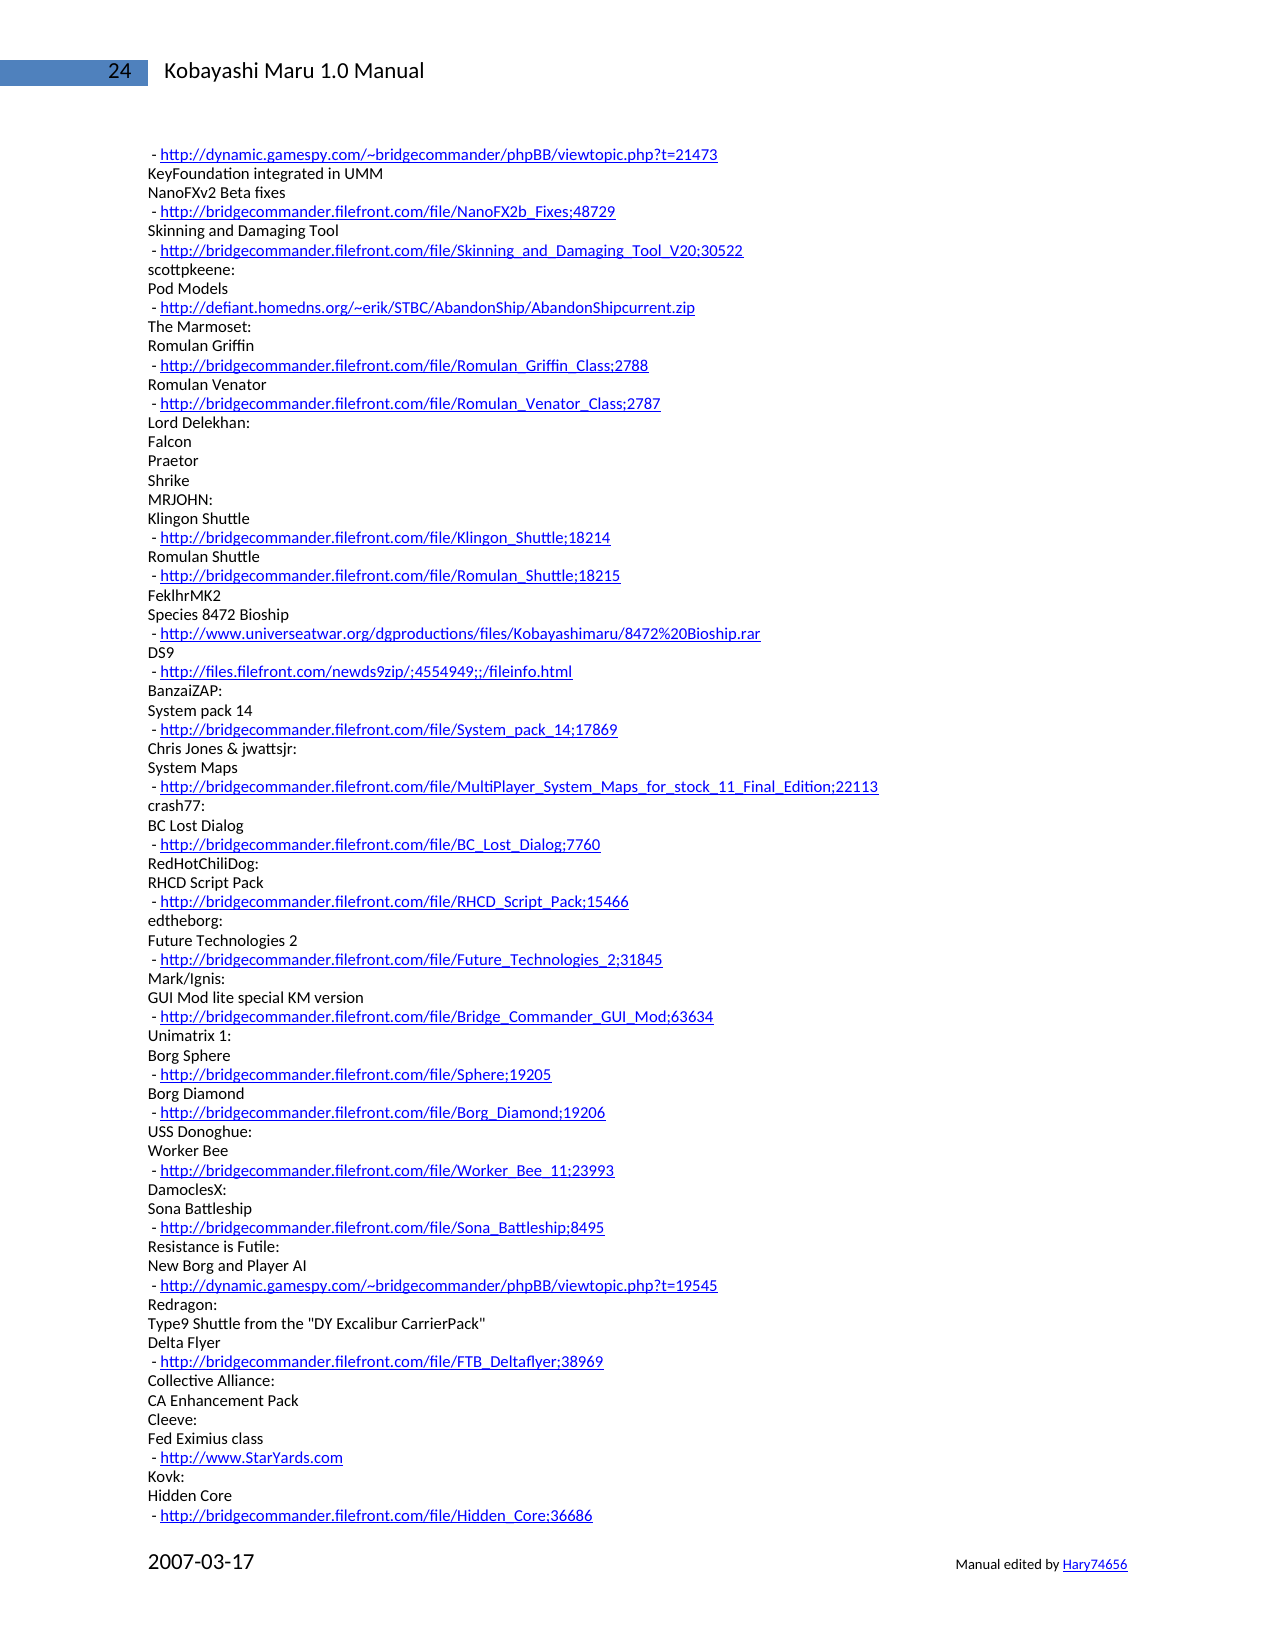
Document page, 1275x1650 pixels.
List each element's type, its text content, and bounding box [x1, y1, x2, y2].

text - http://dynamic.gamespy.com/~bridgecommander/phpBB/viewtopic.php?t=21473 KeyFoundation integrated in UMM NanoFXv2 Beta fixes - http://bridgecommander.filefront.com/file/NanoFX2b_Fixes;48729 Skinning and Damaging Tool - http://bridgecommander.filefront.com/file/Skinning_and_Damaging_Tool_V20;30522 scottpkeene: Pod Models - http://defiant.homedns.org/~erik/STBC/AbandonShip/AbandonShipcurrent.zip The Marmoset: Romulan Griffin - http://bridgecommander.filefront.com/file/Romulan_Griffin_Class;2788 Romulan Venator - http://bridgecommander.filefront.com/file/Romulan_Venator_Class;2787 Lord Delekhan: Falcon Praetor Shrike MRJOHN: Klingon Shuttle - http://bridgecommander.filefront.com/file/Klingon_Shuttle;18214 Romulan Shuttle - http://bridgecommander.filefront.com/file/Romulan_Shuttle;18215 FeklhrMK2 Species 8472 Bioship - http://www.universeatwar.org/dgproductions/files/Kobayashimaru/8472%20Bioship.rar DS9 - http://files.filefront.com/newds9zip/;4554949;;/fileinfo.html BanzaiZAP: System pack 14 - http://bridgecommander.filefront.com/file/System_pack_14;17869 Chris Jones & jwattsjr: System Maps - http://bridgecommander.filefront.com/file/MultiPlayer_System_Maps_for_stock_11_Final_Edition;22113 crash77: BC Lost Dialog - http://bridgecommander.filefront.com/file/BC_Lost_Dialog;7760 RedHotChiliDog: RHCD Script Pack - http://bridgecommander.filefront.com/file/RHCD_Script_Pack;15466 edtheborg: Future Technologies 2 - http://bridgecommander.filefront.com/file/Future_Technologies_2;31845 Mark/Ignis: GUI Mod lite special KM version - http://bridgecommander.filefront.com/file/Bridge_Commander_GUI_Mod;63634 Unimatrix 1: Borg Sphere - http://bridgecommander.filefront.com/file/Sphere;19205 Borg Diamond - http://bridgecommander.filefront.com/file/Borg_Diamond;19206 USS Donoghue: Worker Bee - http://bridgecommander.filefront.com/file/Worker_Bee_11;23993 DamoclesX: Sona Battleship - http://bridgecommander.filefront.com/file/Sona_Battleship;8495 Resistance is Futile: New Borg and Player AI - http://dynamic.gamespy.com/~bridgecommander/phpBB/viewtopic.php?t=19545 Redragon: Type9 Shuttle from the "DY Excalibur CarrierPack" Delta Flyer - http://bridgecommander.filefront.com/file/FTB_Deltaflyer;38969 Collective Alliance: CA Enhancement Pack Cleeve: Fed Eximius class - http://www.StarYards.com Kovk: Hidden Core - http://bridgecommander.filefront.com/file/Hidden_Core;36686 [148, 148, 1127, 1525]
